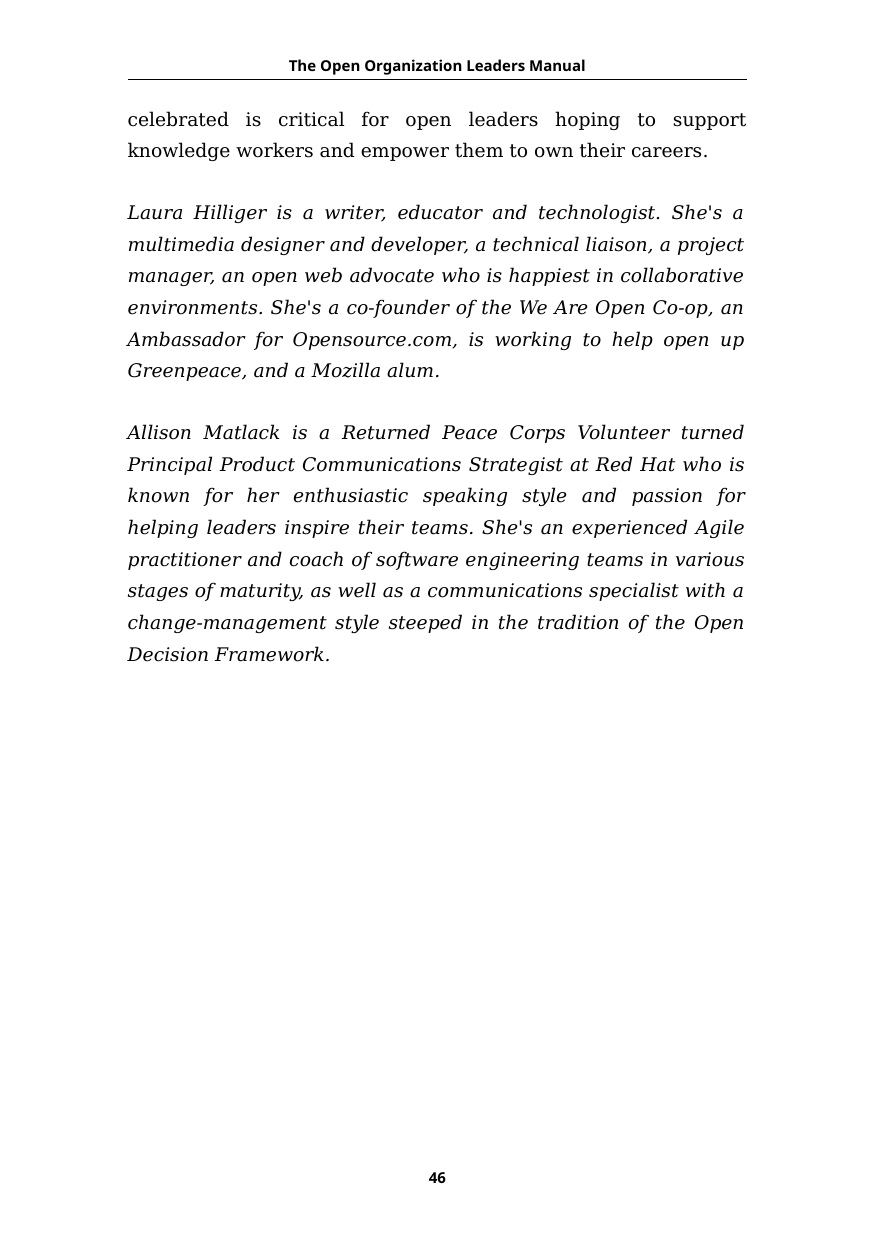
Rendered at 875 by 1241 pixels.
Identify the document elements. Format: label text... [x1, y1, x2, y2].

text Laura Hilliger is a writer, educator and technologist. She's a multimedia designer and developer, a technical liaison, a project manager, an open web advocate who is happiest in collaborative environments. She's a co-founder of the We Are Open Co-op, an Ambassador for Opensource.com, is working to help open up Greenpeace, and a Mozilla alum. [127, 202, 747, 382]
text celebrated is critical for open leaders hoping to support knowledge workers and empower them to own their careers. [127, 109, 747, 162]
text Allison Matlack is a Returned Peace Corps Volunteer turned Principal Product Communications Strategist at Red Hat who is known for her enthusiastic speaking style and passion for helping leaders inspire their teams. She's an experienced Agile practitioner and coach of software engineering teams in various stages of maturity, as well as a communications specialist with a change-management style steeped in the tradition of the Open Decision Framework. [127, 422, 747, 666]
